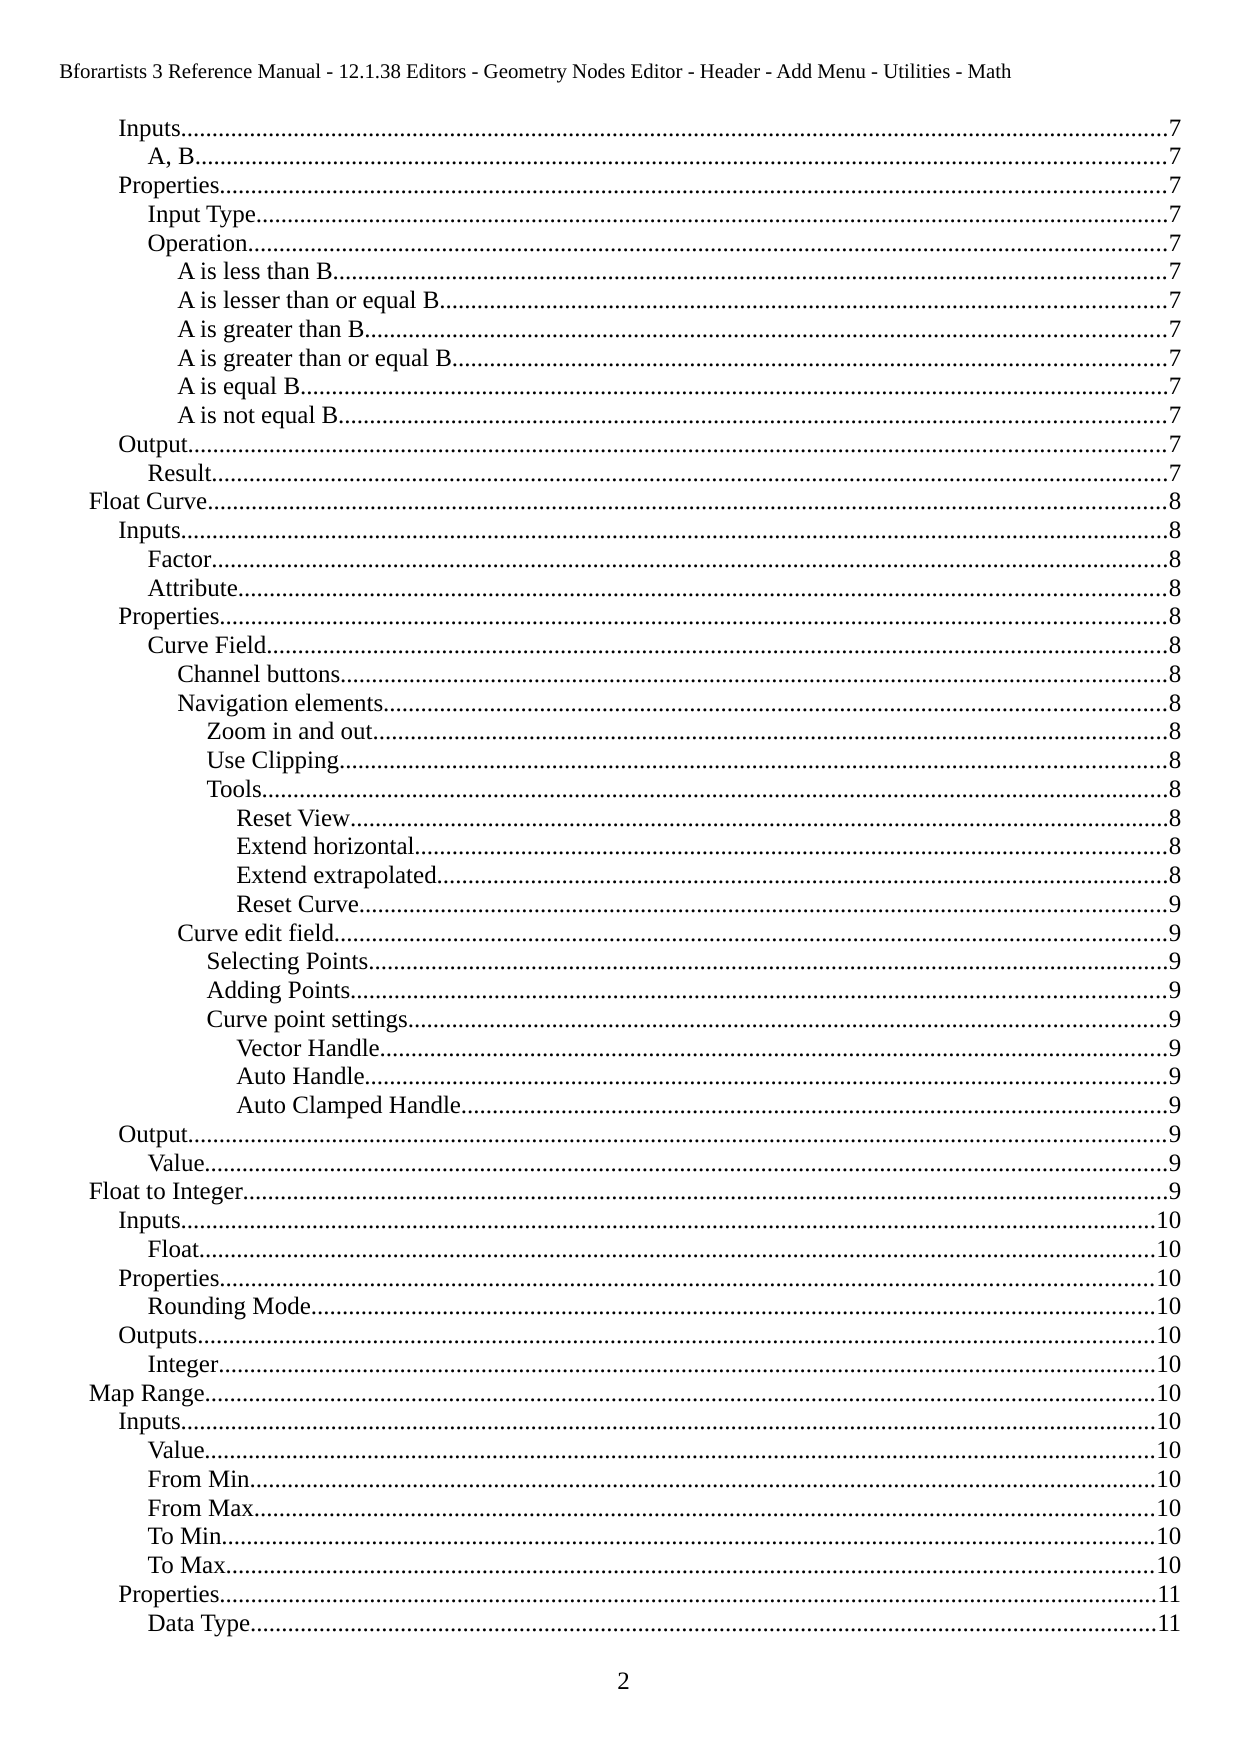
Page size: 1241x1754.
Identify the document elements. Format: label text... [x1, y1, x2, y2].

text Selecting Points 9 [206, 946, 1181, 975]
text Auto Handle 9 [236, 1061, 1181, 1090]
text A is less than B 7 [177, 256, 1181, 285]
text Tools 8 [206, 774, 1181, 803]
text Value 10 [147, 1435, 1181, 1464]
text Inputs 10 [118, 1406, 1181, 1435]
text Properties 10 [118, 1263, 1181, 1291]
text Properties 7 [118, 170, 1181, 199]
text Output 7 [118, 429, 1181, 458]
text To Max 10 [147, 1550, 1181, 1579]
text From Min 10 [147, 1464, 1181, 1493]
text Map Range 10 [88, 1378, 1181, 1406]
text Inputs 10 [118, 1205, 1181, 1234]
text A, B 7 [147, 141, 1181, 170]
text Operation 7 [147, 228, 1181, 256]
text To Min 10 [147, 1521, 1181, 1550]
text From Max 10 [147, 1493, 1181, 1521]
text Float 10 [147, 1234, 1181, 1263]
text Float to Integer 9 [88, 1176, 1181, 1205]
text Attribute 8 [147, 573, 1181, 601]
text A is lesser than or equal B 7 [177, 285, 1181, 314]
text Data Type 11 [147, 1608, 1181, 1636]
text Channel buttons 8 [177, 659, 1181, 688]
text A is greater than or equal B 7 [177, 343, 1181, 371]
text Vector Handle 9 [236, 1033, 1181, 1061]
text Curve point settings 9 [206, 1004, 1181, 1033]
text Properties 11 [118, 1579, 1181, 1608]
text Output 9 [118, 1119, 1181, 1148]
text Inputs 7 [118, 113, 1181, 141]
text Curve edit field 9 [177, 918, 1181, 946]
text Outputs 10 [118, 1320, 1181, 1349]
text Navigation elements 8 [177, 688, 1181, 716]
text Inputs 8 [118, 515, 1181, 544]
text Rounding Mode 10 [147, 1291, 1181, 1320]
text Reset Curve 9 [236, 889, 1181, 918]
text Factor 8 [147, 544, 1181, 573]
text A is not equal B 7 [177, 400, 1181, 429]
text Input Type 7 [147, 199, 1181, 228]
text Curve Field 8 [147, 630, 1181, 659]
text A is greater than B 7 [177, 314, 1181, 343]
text Extend extrapolated 8 [236, 860, 1181, 889]
text Extend horizontal 8 [236, 831, 1181, 860]
text Use Clipping 8 [206, 745, 1181, 774]
text Zoom in and out 8 [206, 716, 1181, 745]
text Integer 10 [147, 1349, 1181, 1378]
text Value 9 [147, 1148, 1181, 1176]
text Auto Clamped Handle 9 [236, 1090, 1181, 1119]
text Result 7 [147, 458, 1181, 486]
text A is equal B 7 [177, 371, 1181, 400]
text Adding Points 9 [206, 975, 1181, 1004]
text Float Curve 8 [88, 486, 1181, 515]
text Properties 8 [118, 601, 1181, 630]
text Reset View 8 [236, 803, 1181, 831]
